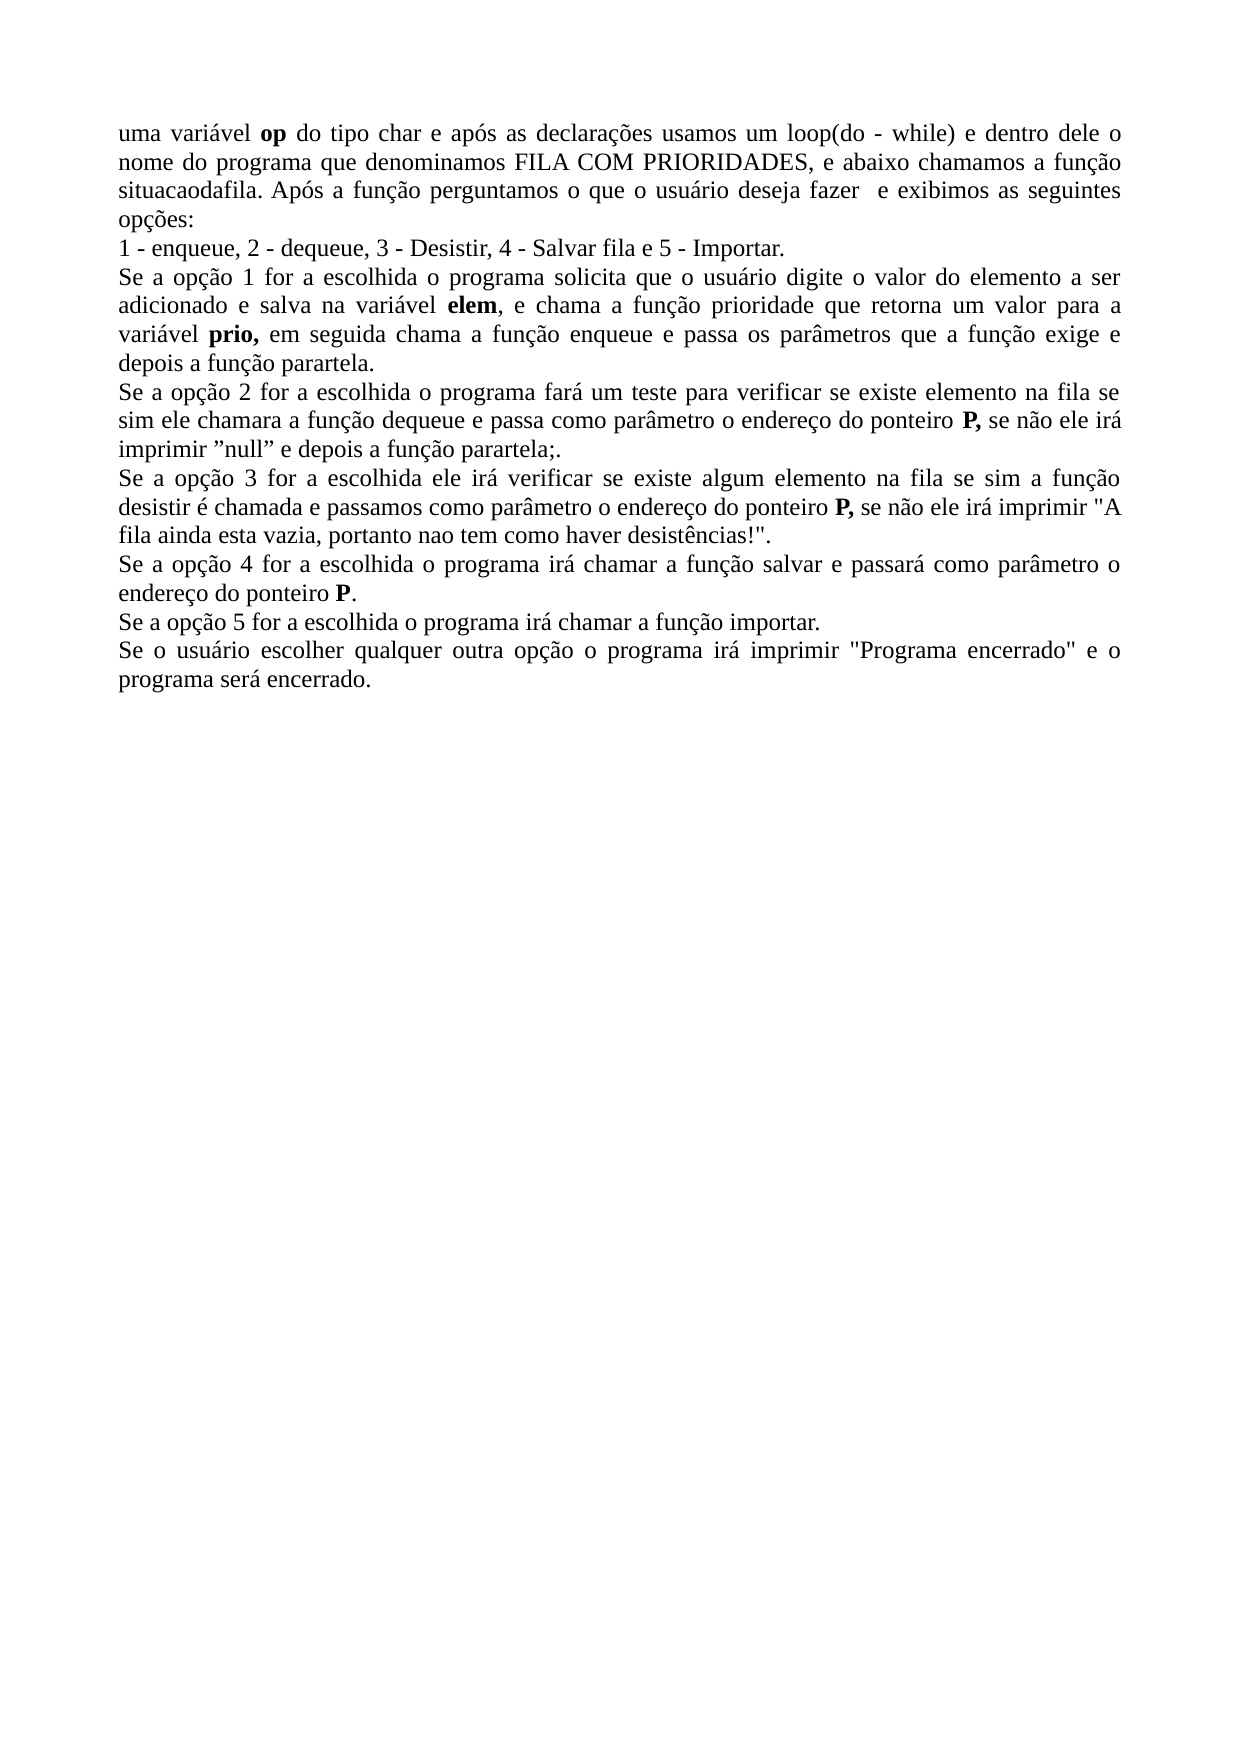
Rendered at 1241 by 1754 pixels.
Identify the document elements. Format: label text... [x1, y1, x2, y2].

text 1 - enqueue, 2 - dequeue, 3 - Desistir, 4 - Salvar fila e 5 - Importar. [118, 233, 1122, 262]
text Se o usuário escolher qualquer outra opção o programa irá imprimir "Programa encerrado" e o programa será encerrado. [118, 636, 1122, 693]
text Se a opção 5 for a escolhida o programa irá chamar a função importar. [118, 607, 1122, 636]
text Se a opção 3 for a escolhida ele irá verificar se existe algum elemento na fila se sim a função desistir é chamada e passamos como parâmetro o endereço do ponteiro P, se não ele irá imprimir "A fila ainda esta vazia, portanto nao tem como haver desistências!". [118, 463, 1122, 549]
text Se a opção 4 for a escolhida o programa irá chamar a função salvar e passará como parâmetro o endereço do ponteiro P. [118, 549, 1122, 607]
text uma variável op do tipo char e após as declarações usamos um loop(do - while) e dentro dele o nome do programa que denominamos FILA COM PRIORIDADES, e abaixo chamamos a função situacaodafila. Após a função perguntamos o que o usuário deseja fazer e exibimos as seguintes opções: [118, 118, 1122, 233]
text Se a opção 2 for a escolhida o programa fará um teste para verificar se existe elemento na fila se sim ele chamara a função dequeue e passa como parâmetro o endereço do ponteiro P, se não ele irá imprimir ”null” e depois a função parartela;. [118, 377, 1122, 463]
text Se a opção 1 for a escolhida o programa solicita que o usuário digite o valor do elemento a ser adicionado e salva na variável elem, e chama a função prioridade que retorna um valor para a variável prio, em seguida chama a função enqueue e passa os parâmetros que a função exige e depois a função parartela. [118, 262, 1122, 377]
